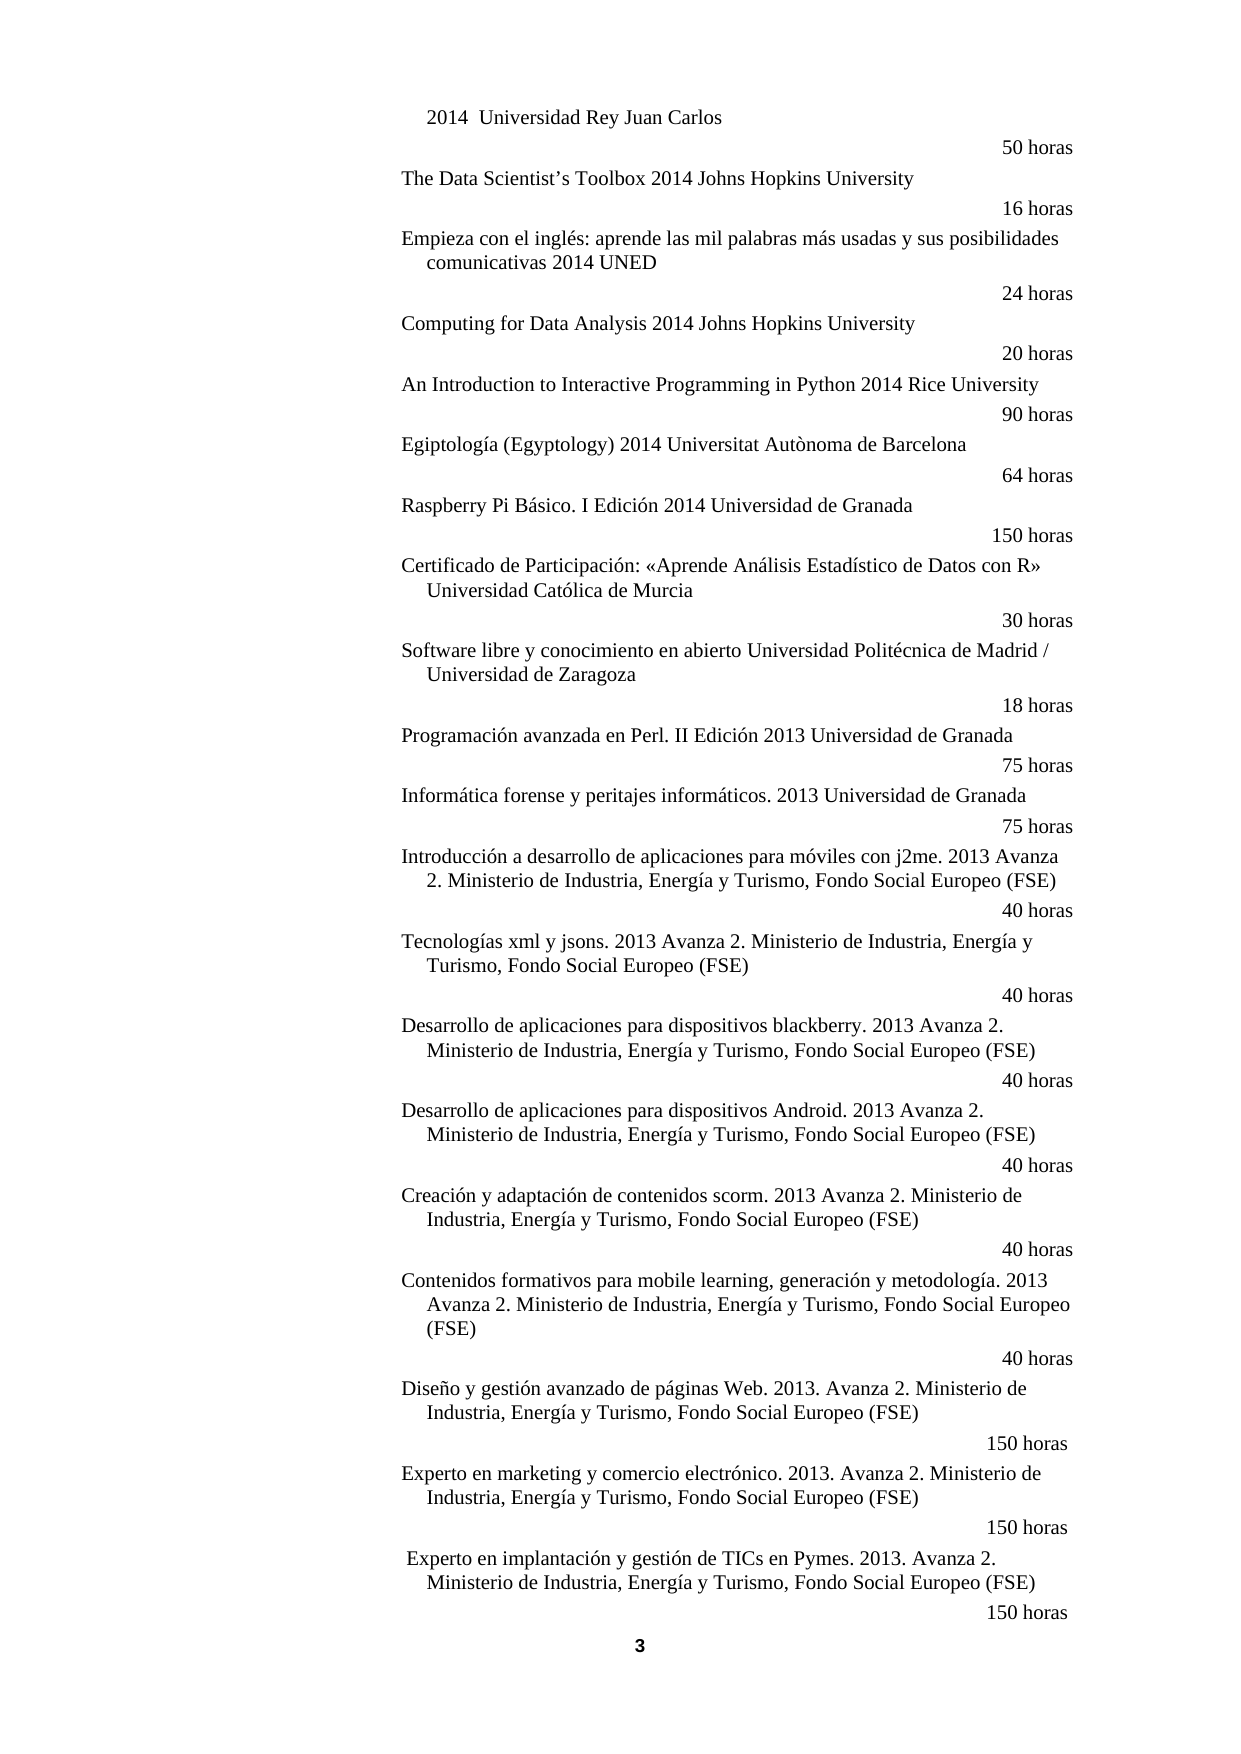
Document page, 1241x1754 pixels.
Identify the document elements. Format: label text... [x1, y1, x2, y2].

table_cell [171, 105, 390, 1630]
table_cell 2014 Universidad Rey Juan Carlos 50 horas The Data Scientist’s Toolbox 2014 Johns Hopkins University 16 horas Empieza con el inglés: aprende las mil palabras más usadas y sus posibilidades comunicativas 2014 UNED 24 horas Computing for Data Analysis 2014 Johns Hopkins University 20 horas An Introduction to Interactive Programming in Python 2014 Rice University 90 horas Egiptología (Egyptology) 2014 Universitat Autònoma de Barcelona 64 horas Raspberry Pi Básico. I Edición 2014 Universidad de Granada 150 horas Certificado de Participación: «Aprende Análisis Estadístico de Datos con R» Universidad Católica de Murcia 30 horas Software libre y conocimiento en abierto Universidad Politécnica de Madrid / Universidad de Zaragoza 18 horas Programación avanzada en Perl. II Edición 2013 Universidad de Granada 75 horas Informática forense y peritajes informáticos. 2013 Universidad de Granada 75 horas Introducción a desarrollo de aplicaciones para móviles con j2me. 2013 Avanza 2. Ministerio de Industria, Energía y Turismo, Fondo Social Europeo (FSE) 40 horas Tecnologías xml y jsons. 2013 Avanza 2. Ministerio de Industria, Energía y Turismo, Fondo Social Europeo (FSE) 40 horas Desarrollo de aplicaciones para dispositivos blackberry. 2013 Avanza 2. Ministerio de Industria, Energía y Turismo, Fondo Social Europeo (FSE) 40 horas Desarrollo de aplicaciones para dispositivos Android. 2013 Avanza 2. Ministerio de Industria, Energía y Turismo, Fondo Social Europeo (FSE) 40 horas Creación y adaptación de contenidos scorm. 2013 Avanza 2. Ministerio de Industria, Energía y Turismo, Fondo Social Europeo (FSE) 40 horas Contenidos formativos para mobile learning, generación y metodología. 2013 Avanza 2. Ministerio de Industria, Energía y Turismo, Fondo Social Europeo (FSE) 40 horas Diseño y gestión avanzado de páginas Web. 2013. Avanza 2. Ministerio de Industria, Energía y Turismo, Fondo Social Europeo (FSE) 150 horas Experto en marketing y comercio electrónico. 2013. Avanza 2. Ministerio de Industria, Energía y Turismo, Fondo Social Europeo (FSE) 150 horas Experto en implantación y gestión de TICs en Pymes. 2013. Avanza 2. Ministerio de Industria, Energía y Turismo, Fondo Social Europeo (FSE) 150 horas [390, 105, 1083, 1630]
